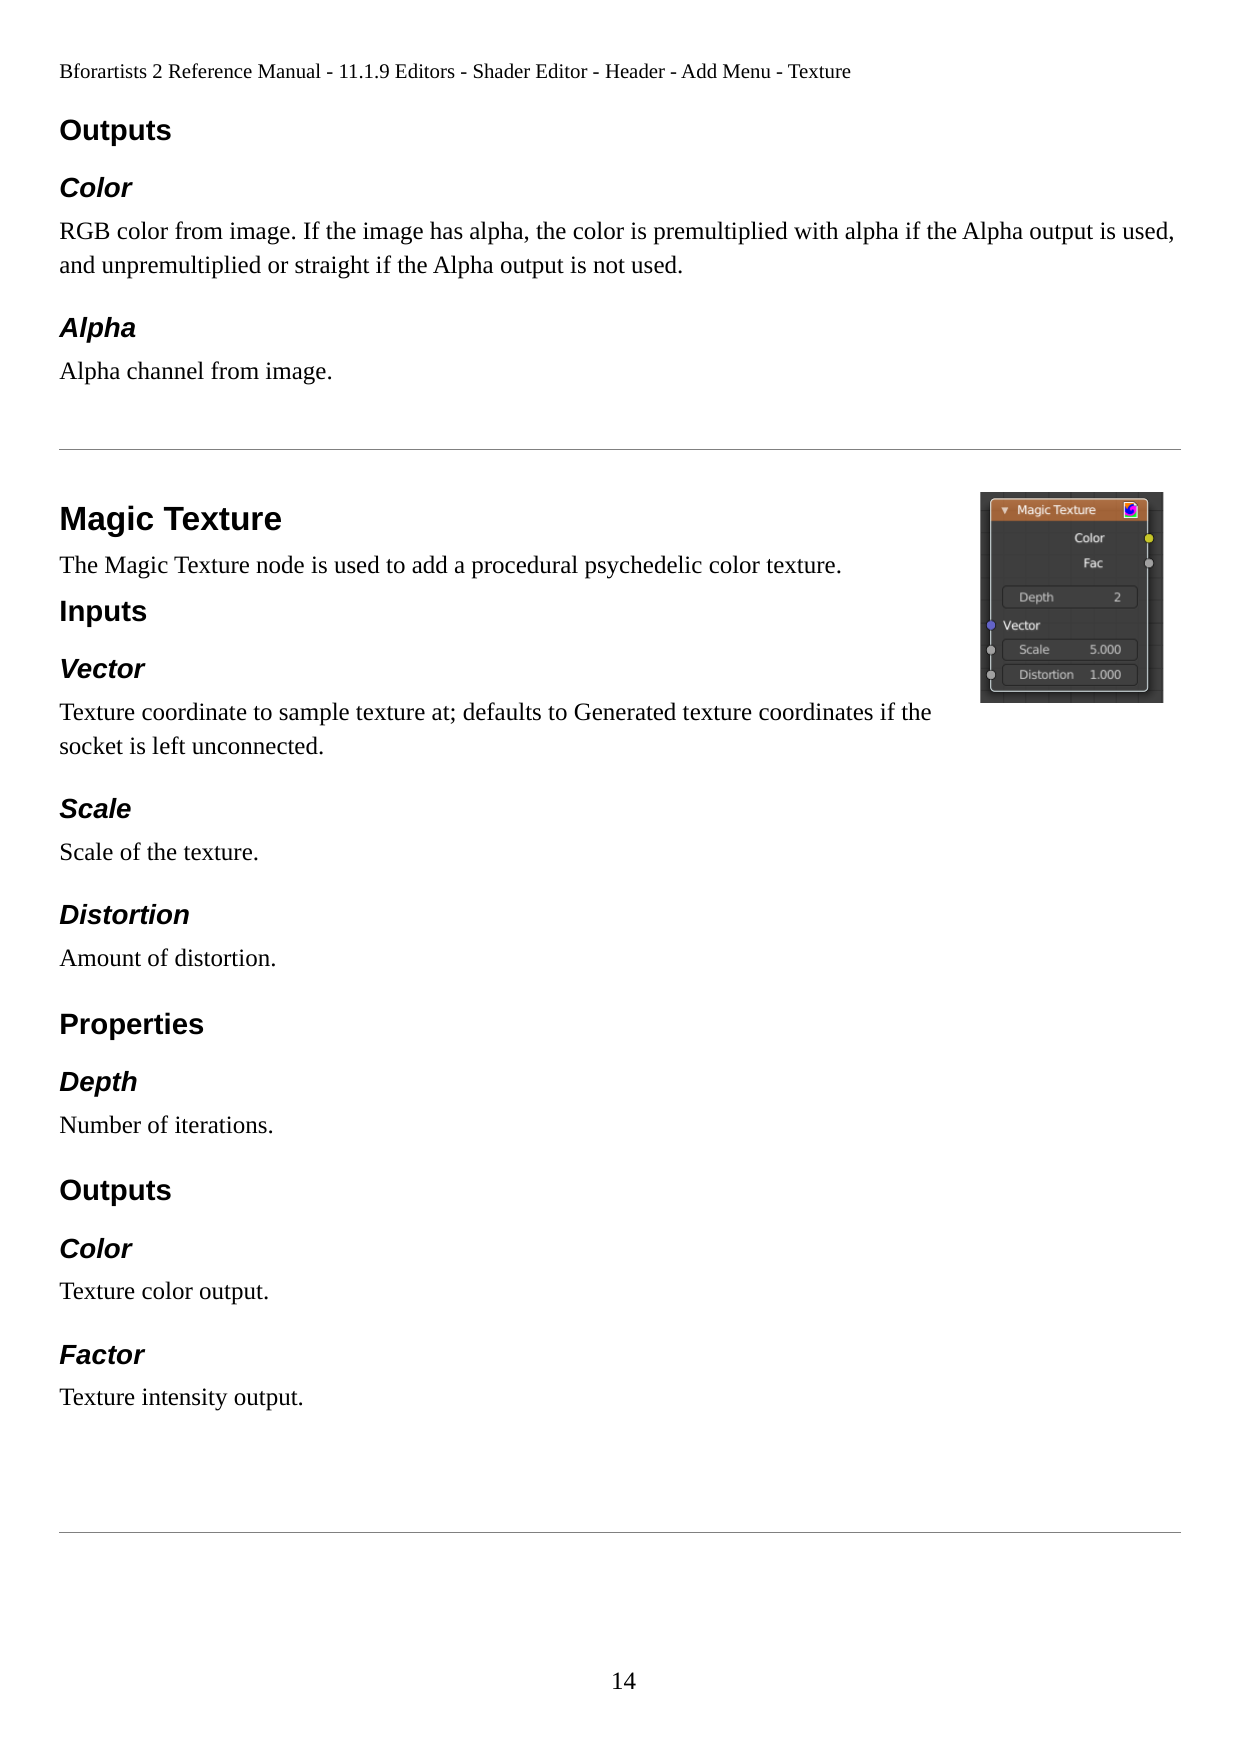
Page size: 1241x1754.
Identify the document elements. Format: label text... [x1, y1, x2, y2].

text Amount of distortion. [59, 943, 1181, 972]
subtitle Color [59, 171, 1181, 203]
subtitle Outputs [59, 113, 1181, 146]
subtitle Depth [59, 1065, 1181, 1097]
subtitle [1164, 499, 1181, 538]
subtitle Color [59, 1232, 1181, 1264]
picture [980, 492, 1164, 703]
text Number of iterations. [59, 1110, 1181, 1138]
text Texture color output. [59, 1276, 1181, 1305]
subtitle [1164, 652, 1181, 684]
subtitle Magic Texture [59, 499, 980, 538]
subtitle Distortion [59, 898, 1181, 930]
subtitle Properties [59, 1007, 1181, 1040]
subtitle Vector [59, 652, 980, 684]
text RGB color from image. If the image has alpha, the color is premultiplied with alpha if the Alpha output is used, and unpremultiplied or straight if the Alpha output is not used. [59, 216, 1181, 279]
subtitle Factor [59, 1338, 1181, 1370]
subtitle [1164, 593, 1181, 627]
text Texture coordinate to sample texture at; defaults to Generated texture coordinates if the socket is left unconnected. [59, 697, 1181, 760]
subtitle Scale [59, 793, 1181, 824]
text Texture intensity output. [59, 1382, 1181, 1411]
text Scale of the texture. [59, 837, 1181, 866]
text Alpha channel from image. [59, 356, 1181, 385]
subtitle Alpha [59, 312, 1181, 344]
subtitle Inputs [59, 593, 980, 627]
text The Magic Texture node is used to add a procedural psychedelic color texture. [59, 550, 980, 579]
subtitle Outputs [59, 1173, 1181, 1207]
